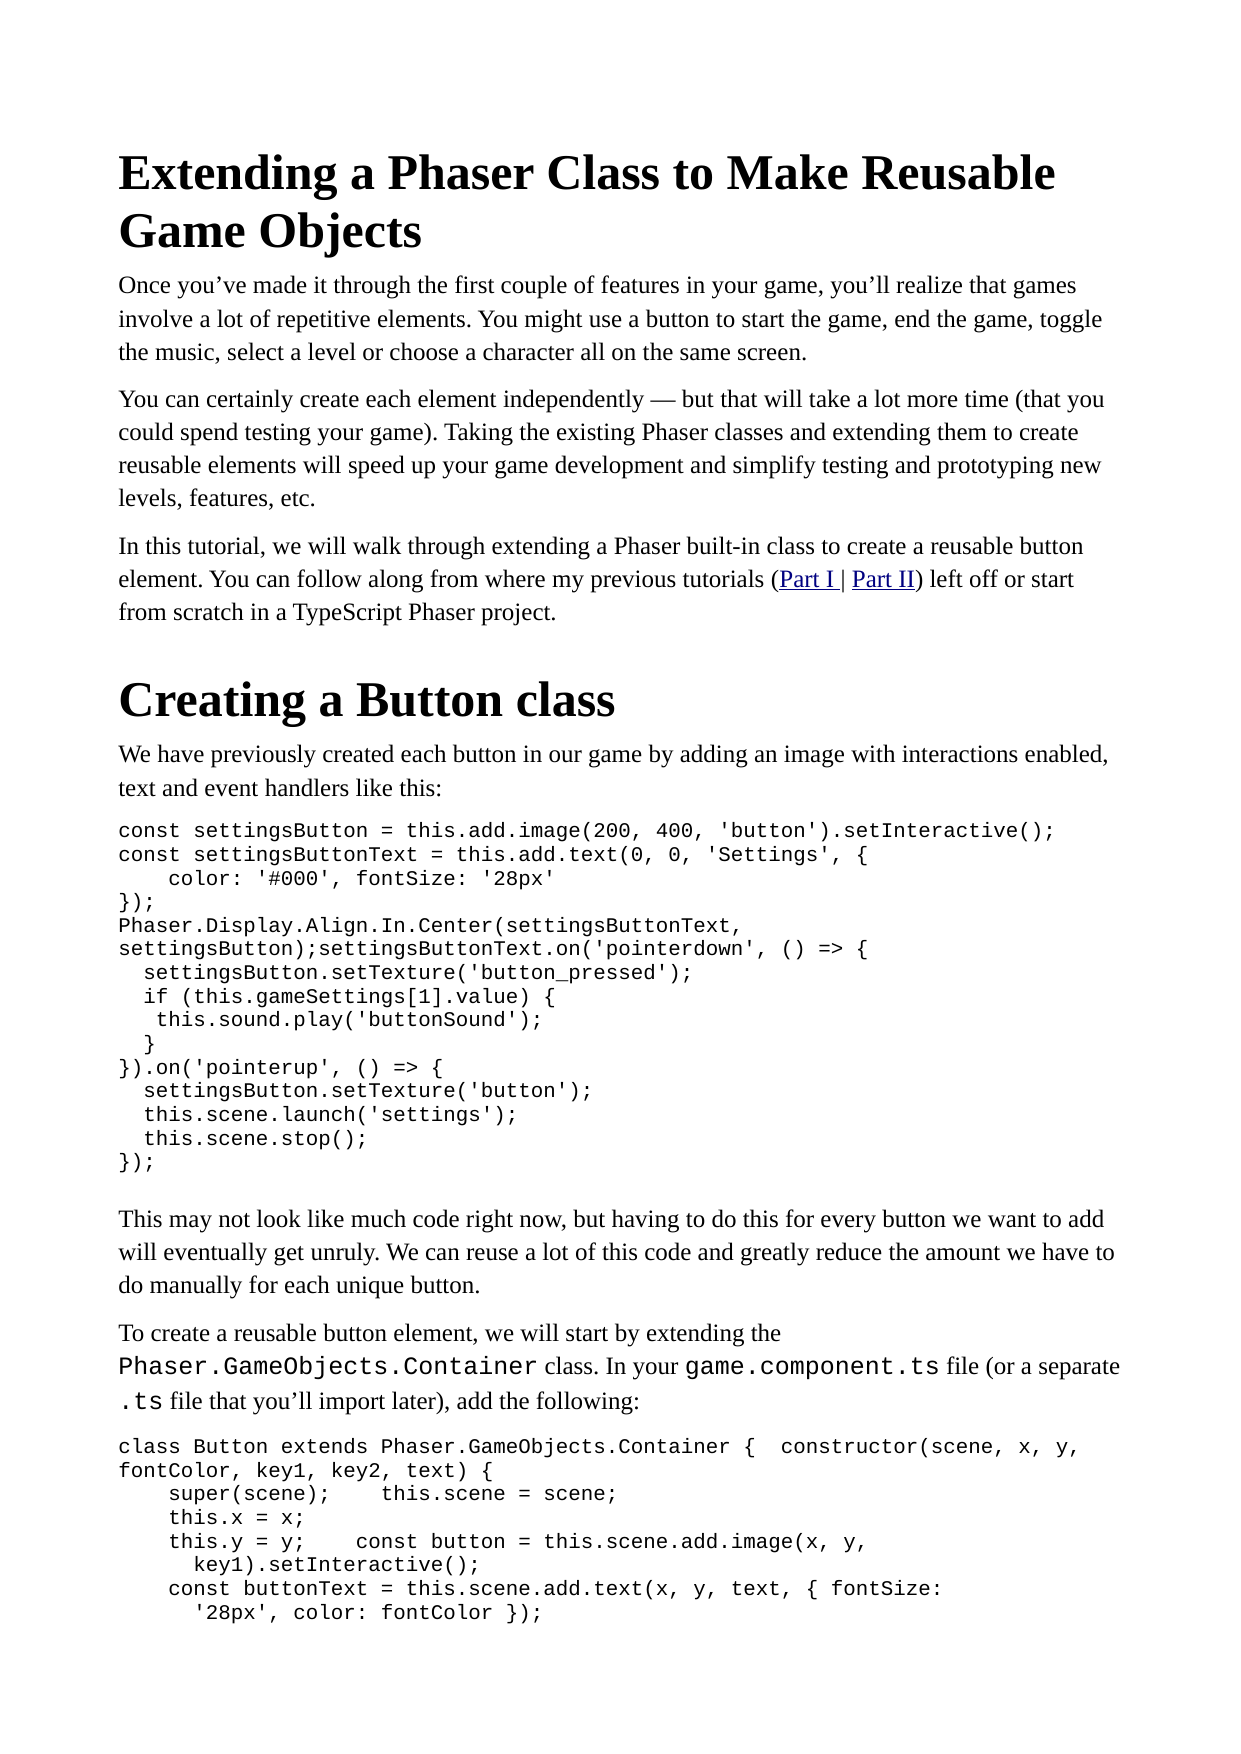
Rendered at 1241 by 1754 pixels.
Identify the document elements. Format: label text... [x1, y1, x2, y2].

text Phaser.Display.Align.In.Center(settingsButtonText, settingsButton);settingsButtonText.on('pointerdown', () => { [118, 915, 1122, 962]
text settingsButton.setTexture('button'); [118, 1080, 1122, 1104]
text We have previously created each button in our game by adding an image with interactions enabled, text and event handlers like this: [118, 739, 1122, 801]
text if (this.gameSettings[1].value) { [118, 986, 1122, 1009]
text this.scene.stop(); [118, 1128, 1122, 1151]
text this.x = x; [118, 1507, 1122, 1531]
text const settingsButtonText = this.add.text(0, 0, 'Settings', { [118, 844, 1122, 867]
text settingsButton.setTexture('button_pressed'); [118, 962, 1122, 986]
text class Button extends Phaser.GameObjects.Container { constructor(scene, x, y, fontColor, key1, key2, text) { [118, 1436, 1122, 1483]
text super(scene); this.scene = scene; [118, 1483, 1122, 1507]
text In this tutorial, we will walk through extending a Phaser built-in class to create a reusable button element. You can follow along from where my previous tutorials (Part I | Part II) left off or start from scratch in a TypeScript Phaser project. [118, 531, 1122, 626]
text This may not look like much code right now, but having to do this for every button we want to add will eventually get unruly. We can reuse a lot of this code and greatly reduce the amount we have to do manually for each unique button. [118, 1204, 1122, 1299]
text }); [118, 891, 1122, 915]
text }); [118, 1151, 1122, 1175]
text }).on('pointerup', () => { [118, 1057, 1122, 1080]
text key1).setInteractive(); [118, 1554, 1122, 1578]
text } [118, 1033, 1122, 1057]
text const buttonText = this.scene.add.text(x, y, text, { fontSize: [118, 1578, 1122, 1602]
text To create a reusable button element, we will start by extending the Phaser.GameObjects.Container class. In your game.component.ts file (or a separate .ts file that you’ll import later), add the following: [118, 1318, 1122, 1417]
text this.y = y; const button = this.scene.add.image(x, y, [118, 1531, 1122, 1554]
text Once you’ve made it through the first couple of features in your game, you’ll realize that games involve a lot of repetitive elements. You might use a button to start the game, end the game, toggle the music, select a level or choose a character all on the same screen. [118, 271, 1122, 365]
text this.scene.launch('settings'); [118, 1104, 1122, 1128]
subtitle Extending a Phaser Class to Make Reusable Game Objects [118, 143, 1122, 258]
text '28px', color: fontColor }); [118, 1602, 1122, 1625]
text this.sound.play('buttonSound'); [118, 1009, 1122, 1033]
subtitle Creating a Button class [118, 669, 1122, 727]
text color: '#000', fontSize: '28px' [118, 867, 1122, 891]
text You can certainly create each element independently — but that will take a lot more time (that you could spend testing your game). Taking the existing Phaser classes and extending them to create reusable elements will speed up your game development and simplify testing and prototyping new levels, features, etc. [118, 384, 1122, 512]
text const settingsButton = this.add.image(200, 400, 'button').setInteractive(); [118, 820, 1122, 844]
